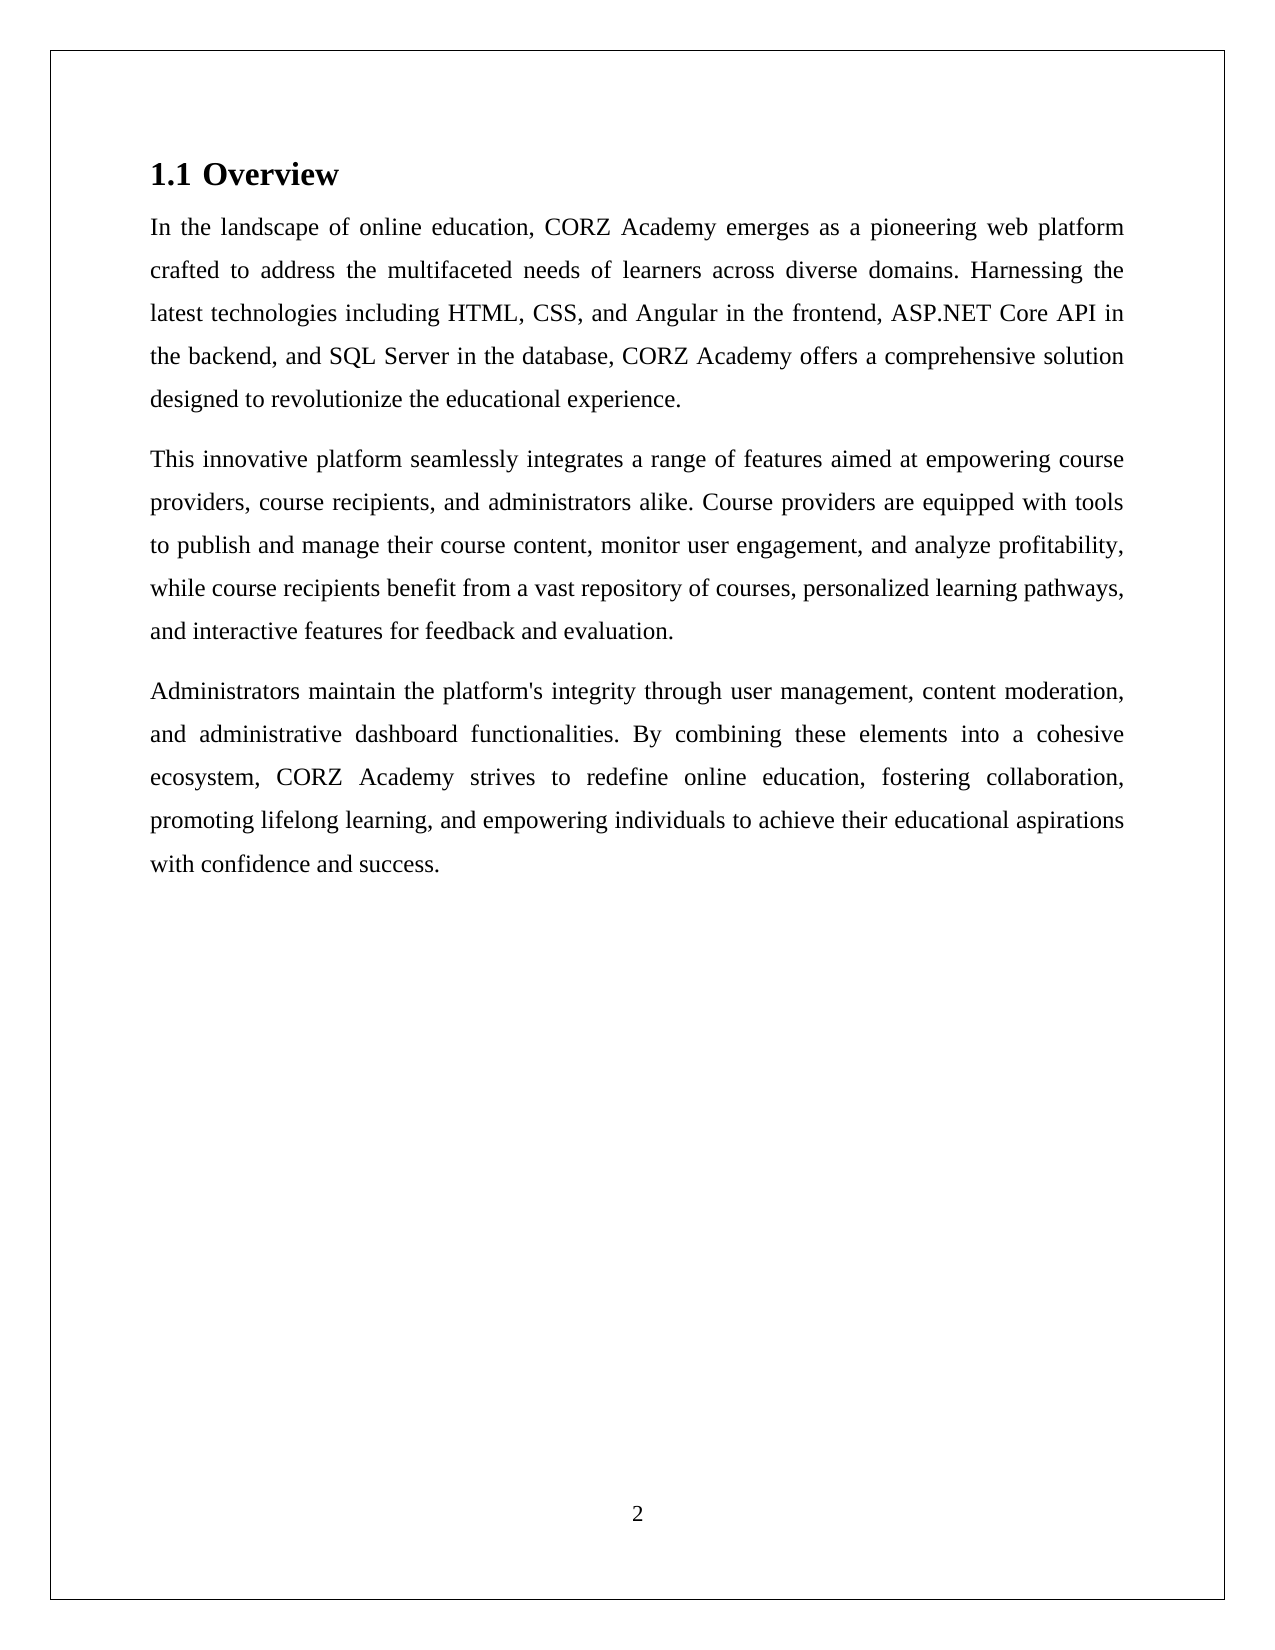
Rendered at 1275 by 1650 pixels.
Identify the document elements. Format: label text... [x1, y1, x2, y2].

text Administrators maintain the platform's integrity through user management, content moderation, and administrative dashboard functionalities. By combining these elements into a cohesive ecosystem, CORZ Academy strives to redefine online education, fostering collaboration, promoting lifelong learning, and empowering individuals to achieve their educational aspirations with confidence and success. [150, 676, 1125, 877]
text This innovative platform seamlessly integrates a range of features aimed at empowering course providers, course recipients, and administrators alike. Course providers are equipped with tools to publish and manage their course content, monitor user engagement, and analyze profitability, while course recipients benefit from a vast repository of courses, personalized learning pathways, and interactive features for feedback and evaluation. [150, 444, 1125, 645]
text In the landscape of online education, CORZ Academy emerges as a pioneering web platform crafted to address the multifaceted needs of learners across diverse domains. Harnessing the latest technologies including HTML, CSS, and Angular in the frontend, ASP.NET Core API in the backend, and SQL Server in the database, CORZ Academy offers a comprehensive solution designed to revolutionize the educational experience. [150, 212, 1125, 413]
subtitle Overview [150, 154, 1125, 192]
